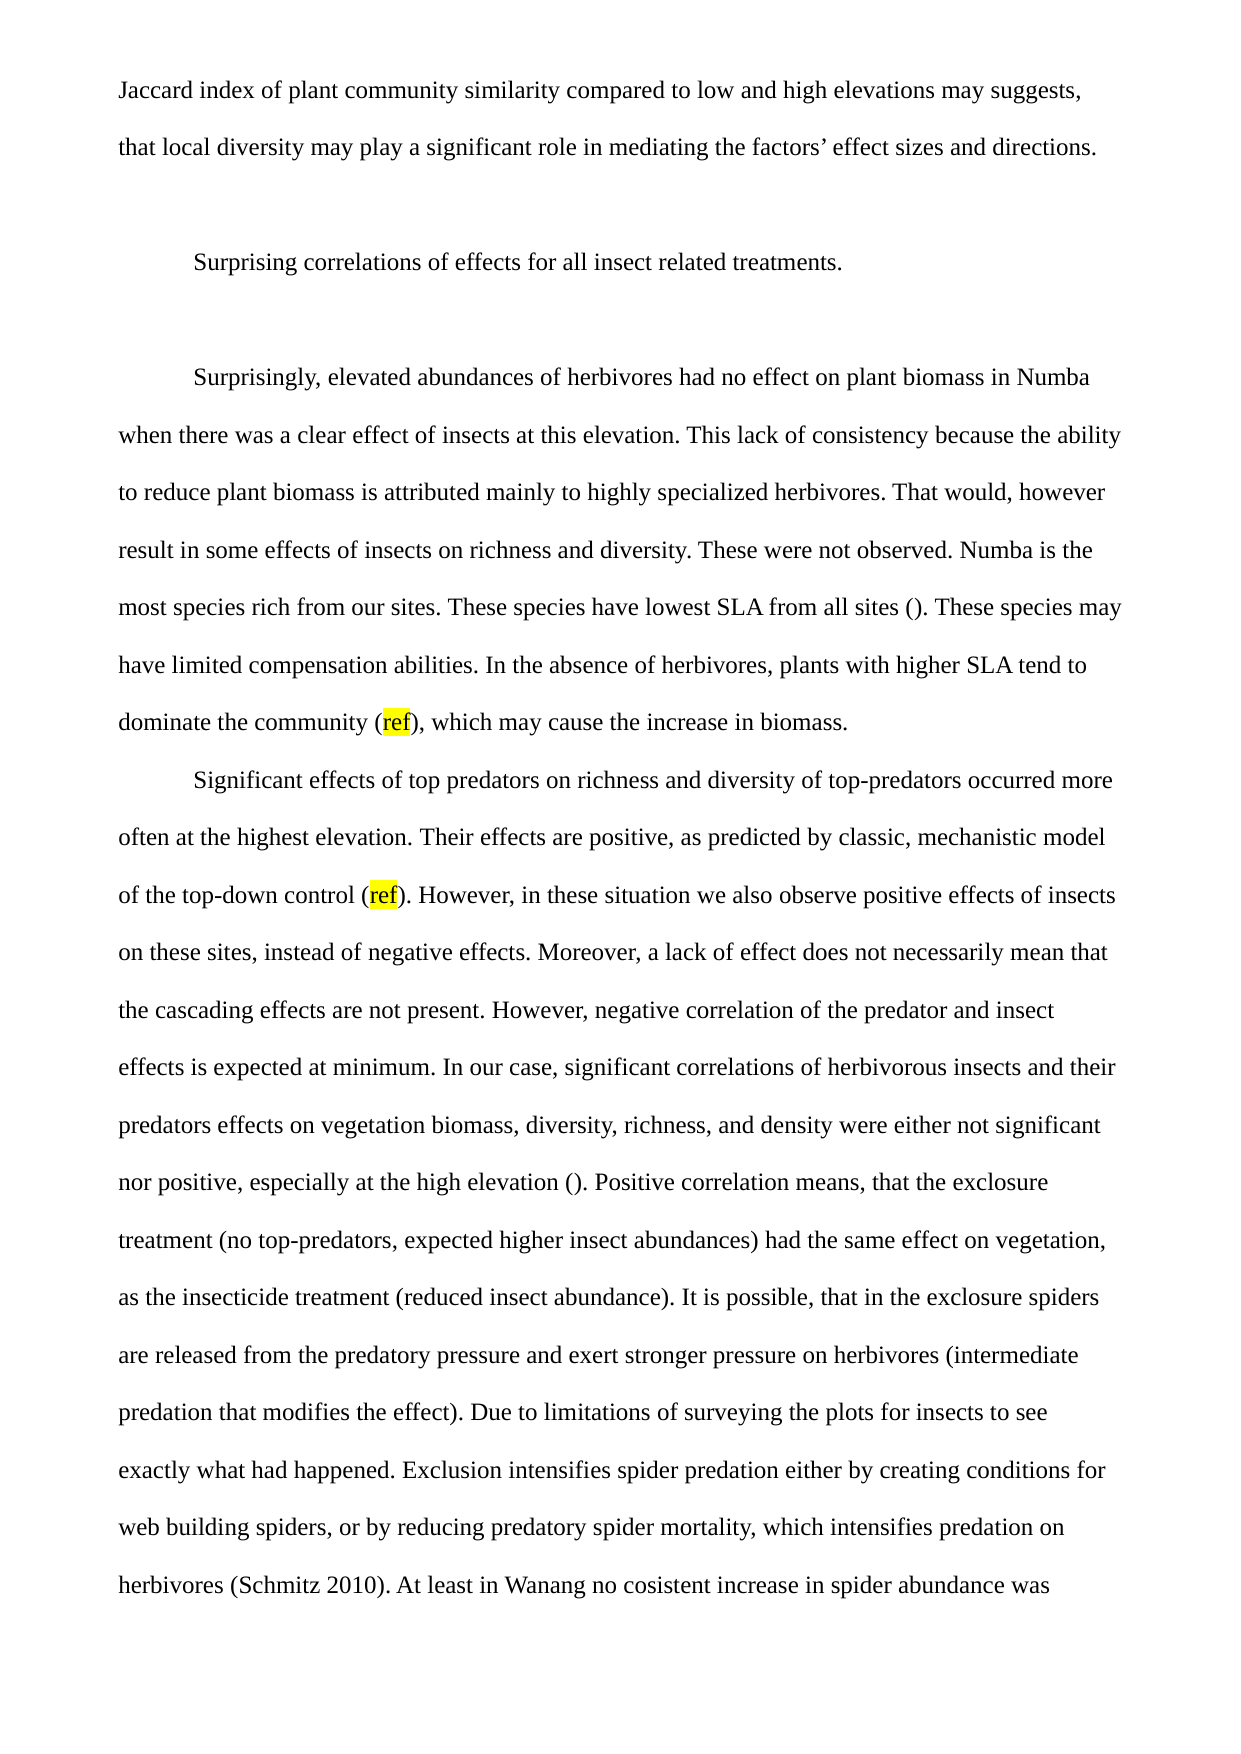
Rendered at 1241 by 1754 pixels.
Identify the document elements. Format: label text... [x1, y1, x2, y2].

text Significant effects of top predators on richness and diversity of top-predators occurred more often at the highest elevation. Their effects are positive, as predicted by classic, mechanistic model of the top-down control (ref). However, in these situation we also observe positive effects of insects on these sites, instead of negative effects. Moreover, a lack of effect does not necessarily mean that the cascading effects are not present. However, negative correlation of the predator and insect effects is expected at minimum. In our case, significant correlations of herbivorous insects and their predators effects on vegetation biomass, diversity, richness, and density were either not significant nor positive, especially at the high elevation (). Positive correlation means, that the exclosure treatment (no top-predators, expected higher insect abundances) had the same effect on vegetation, as the insecticide treatment (reduced insect abundance). It is possible, that in the exclosure spiders are released from the predatory pressure and exert stronger pressure on herbivores (intermediate predation that modifies the effect). Due to limitations of surveying the plots for insects to see exactly what had happened. Exclusion intensifies spider predation either by creating conditions for web building spiders, or by reducing predatory spider mortality, which intensifies predation on herbivores (Schmitz 2010). At least in Wanang no cosistent increase in spider abundance was [118, 765, 1122, 1599]
text Surprisingly, elevated abundances of herbivores had no effect on plant biomass in Numba when there was a clear effect of insects at this elevation. This lack of consistency because the ability to reduce plant biomass is attributed mainly to highly specialized herbivores. That would, however result in some effects of insects on richness and diversity. These were not observed. Numba is the most species rich from our sites. These species have lowest SLA from all sites (). These species may have limited compensation abilities. In the absence of herbivores, plants with higher SLA tend to dominate the community (ref), which may cause the increase in biomass. [118, 362, 1122, 736]
text Surprising correlations of effects for all insect related treatments. [118, 247, 1122, 276]
text Jaccard index of plant community similarity compared to low and high elevations may suggests, that local diversity may play a significant role in mediating the factors’ effect sizes and directions. [118, 75, 1122, 161]
